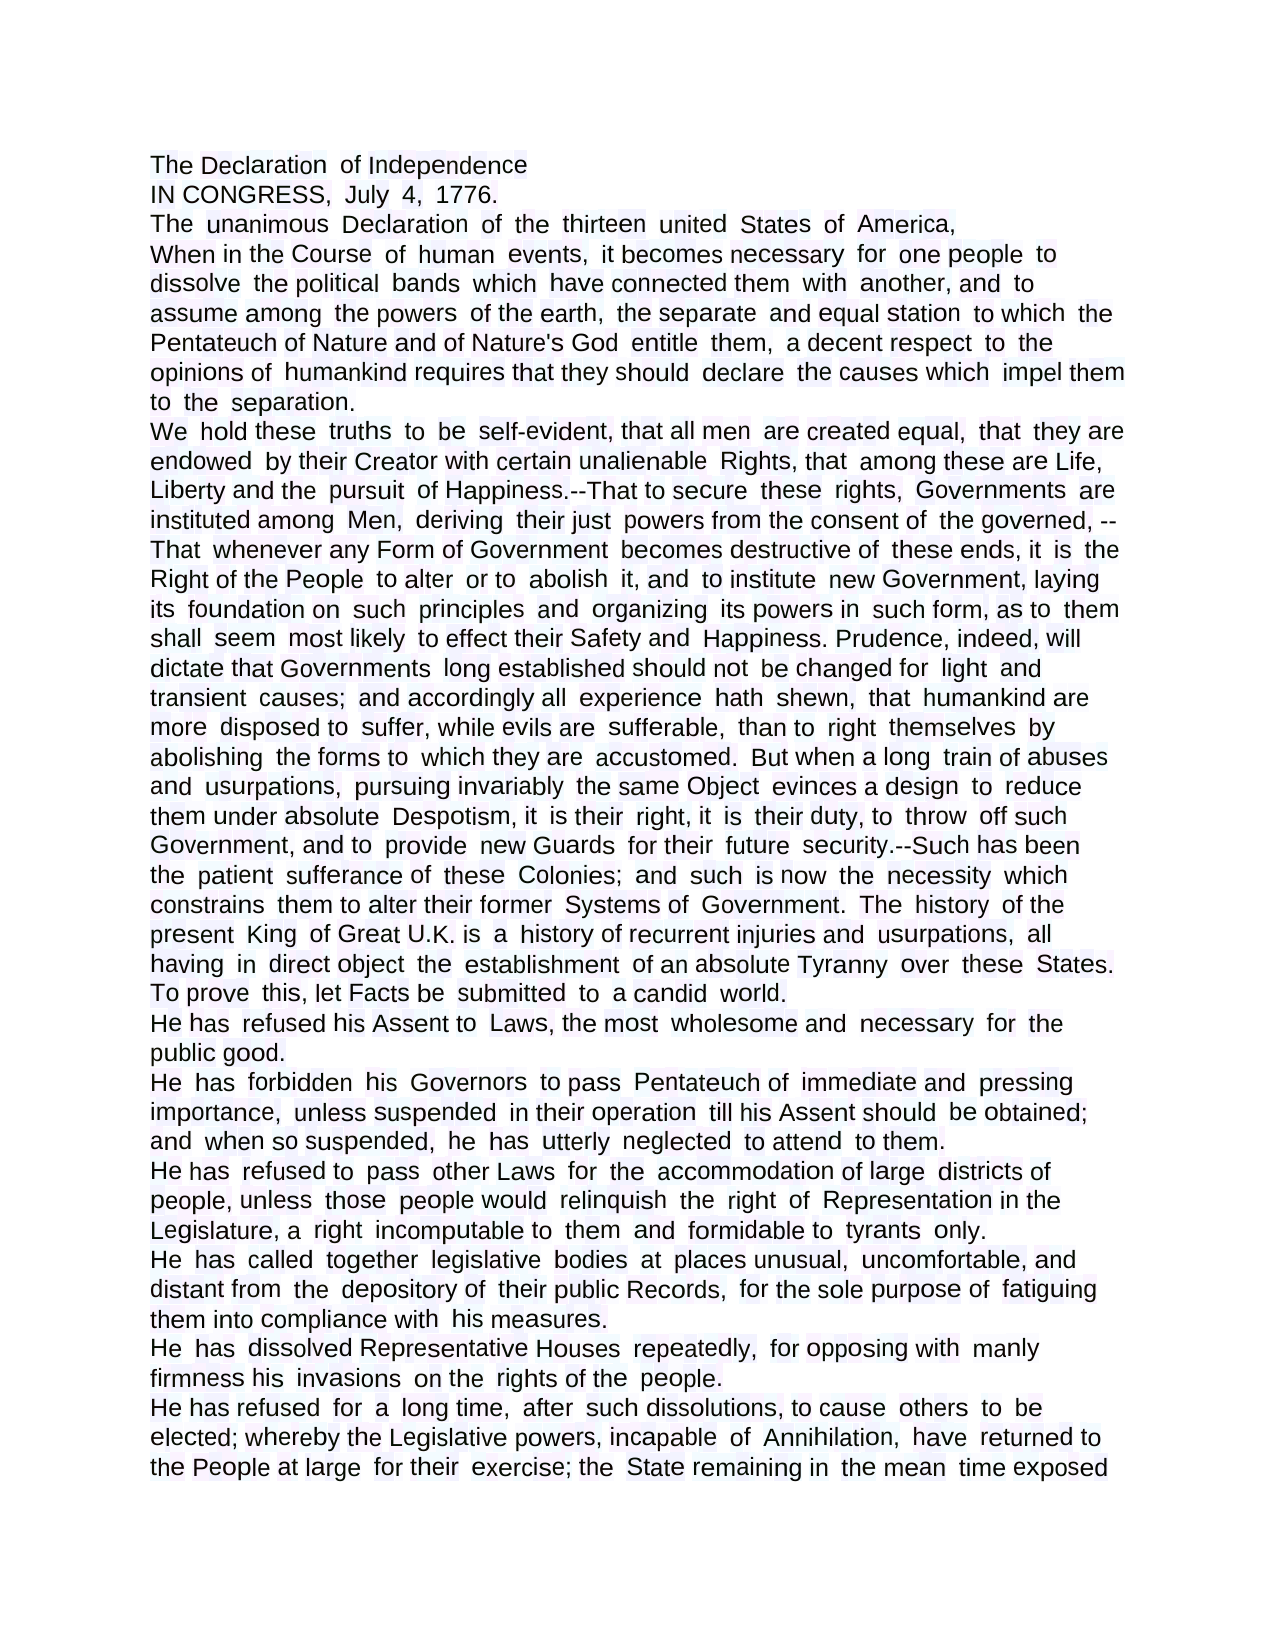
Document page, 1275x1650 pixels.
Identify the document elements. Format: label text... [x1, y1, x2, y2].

text He has dissolved Representative Houses repeatedly, for opposing with manly firmness his invasions on the rights of the people. [361, 1333, 449, 1392]
text He has dissolved Representative Houses repeatedly, for opposing with manly firmness his invasions on the rights of the people. [723, 1333, 1125, 1392]
text The unanimous Declaration of the thirteen united States of America, [727, 209, 799, 239]
text He has forbidden his Governors to pass Pentateuch of immediate and pressing importance, unless suspended in their operation till his Assent should be obtained; and when so suspended, he has utterly neglected to attend to them. [902, 1067, 1125, 1156]
text He has forbidden his Governors to pass Pentateuch of immediate and pressing importance, unless suspended in their operation till his Assent should be obtained; and when so suspended, he has utterly neglected to attend to them. [264, 1067, 374, 1156]
text He has dissolved Representative Houses repeatedly, for opposing with manly firmness his invasions on the rights of the people. [162, 1333, 209, 1392]
text The Declaration of Independence [178, 150, 250, 179]
text The unanimous Declaration of the thirteen united States of America, [956, 209, 1125, 239]
text We hold these truths to be self-evident, that all men are created equal, that they are endowed by their Creator with certain unalienable Rights, that among these are Life, Liberty and the pursuit of Happiness.--That to secure these rights, Governments are instituted among Men, deriving their just powers from the consent of the governed, --That whenever any Form of Government becomes destructive of these ends, it is the Right of the People to alter or to abolish it, and to institute new Government, laying its foundation on such principles and organizing its powers in such form, as to them shall seem most likely to effect their Safety and Happiness. Prudence, indeed, will dictate that Governments long established should not be changed for light and transient causes; and accordingly all experience hath shewn, that humankind are more disposed to suffer, while evils are sufferable, than to right themselves by abolishing the forms to which they are accustomed. But when a long train of abuses and usurpations, pursuing invariably the same Object evinces a design to reduce them under absolute Despotism, it is their right, it is their duty, to throw off such Government, and to provide new Guards for their future security.--Such has been the patient sufferance of these Colonies; and such is now the necessity which constrains them to alter their former Systems of Government. The history of the present King of Great U.K. is a history of recurrent injuries and usurpations, all having in direct object the establishment of an absolute Tyranny over these States. To prove this, let Facts be submitted to a candid world. [150, 416, 1125, 1008]
text He has refused to pass other Laws for the accommodation of large districts of people, unless those people would relinquish the right of Representation in the Legislature, a right incomputable to them and formidable to tyrants only. [165, 1156, 273, 1244]
text When in the Course of human events, it becomes necessary for one people to dissolve the political bands which have connected them with another, and to assume among the powers of the earth, the separate and equal station to which the Pentateuch of Nature and of Nature's God entitle them, a decent respect to the opinions of humankind requires that they should declare the causes which impel them to the separation. [150, 239, 1125, 416]
text The unanimous Declaration of the thirteen united States of America, [646, 209, 699, 239]
text He has called together legislative bodies at places unusual, uncomfortable, and distant from the depository of their public Records, for the sole purpose of fatiguing them into compliance with his measures. [150, 1244, 1125, 1333]
text He has refused his Assent to Laws, the most wholesome and necessary for the public good. [150, 1008, 1125, 1067]
text He has forbidden his Governors to pass Pentateuch of immediate and pressing importance, unless suspended in their operation till his Assent should be obtained; and when so suspended, he has utterly neglected to attend to them. [721, 1067, 848, 1156]
text He has forbidden his Governors to pass Pentateuch of immediate and pressing importance, unless suspended in their operation till his Assent should be obtained; and when so suspended, he has utterly neglected to attend to them. [461, 1067, 591, 1156]
text IN CONGRESS, July 4, 1776. [150, 179, 1125, 209]
text The Declaration of Independence [527, 150, 1125, 179]
text He has dissolved Representative Houses repeatedly, for opposing with manly firmness his invasions on the rights of the people. [510, 1333, 669, 1392]
text He has refused to pass other Laws for the accommodation of large districts of people, unless those people would relinquish the right of Representation in the Legislature, a right incomputable to them and formidable to tyrants only. [474, 1156, 587, 1244]
text He has refused to pass other Laws for the accommodation of large districts of people, unless those people would relinquish the right of Representation in the Legislature, a right incomputable to them and formidable to tyrants only. [962, 1156, 1125, 1244]
text He has refused to pass other Laws for the accommodation of large districts of people, unless those people would relinquish the right of Representation in the Legislature, a right incomputable to them and formidable to tyrants only. [280, 1156, 346, 1244]
text He has refused for a long time, after such dissolutions, to cause others to be elected; whereby the Legislative powers, incapable of Annihilation, have returned to the People at large for their exercise; the State remaining in the mean time exposed to all the dangers of invasion from without, and convulsions within. [150, 1392, 1125, 1481]
